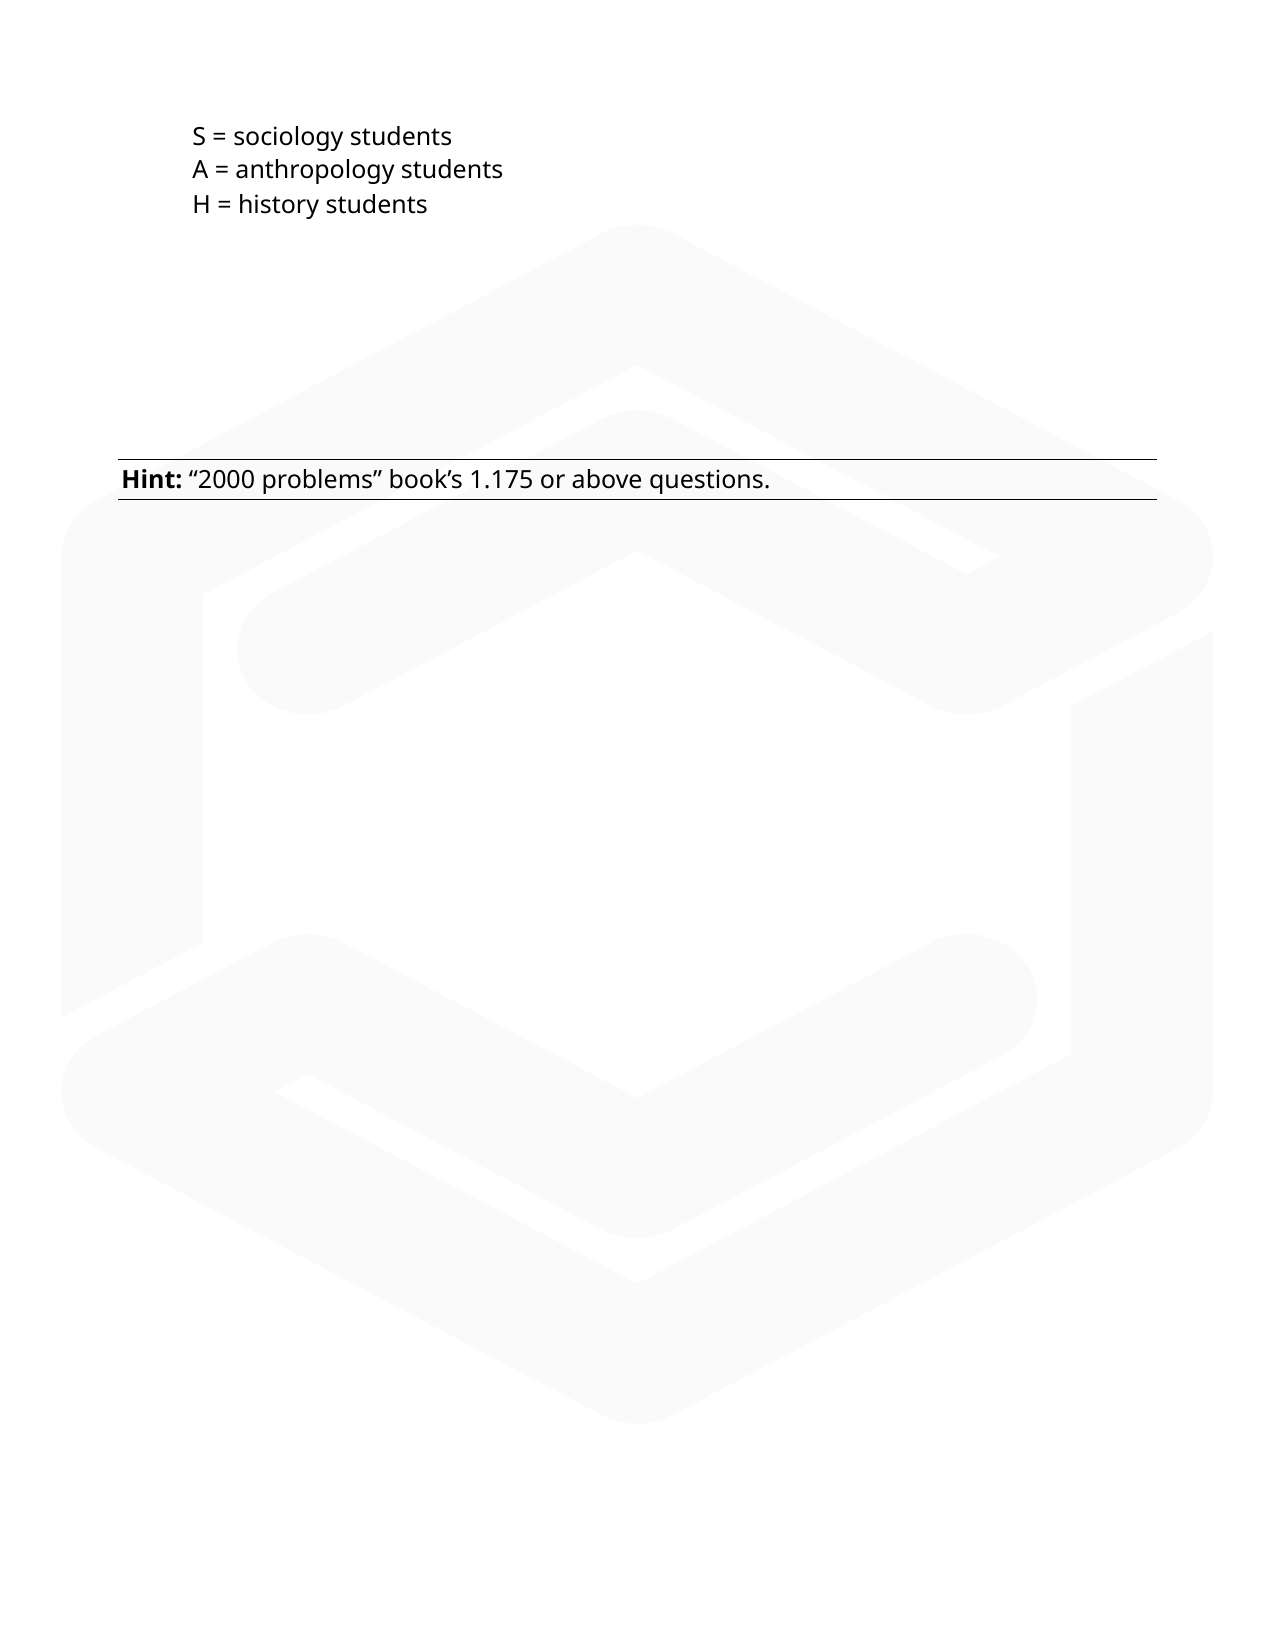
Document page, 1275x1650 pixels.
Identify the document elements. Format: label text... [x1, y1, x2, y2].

text S = sociology students [118, 118, 1157, 152]
text Hint: “2000 problems” book’s 1.175 or above questions. [118, 460, 1157, 499]
text A = anthropology students [118, 152, 1157, 186]
text H = history students [118, 186, 1157, 220]
